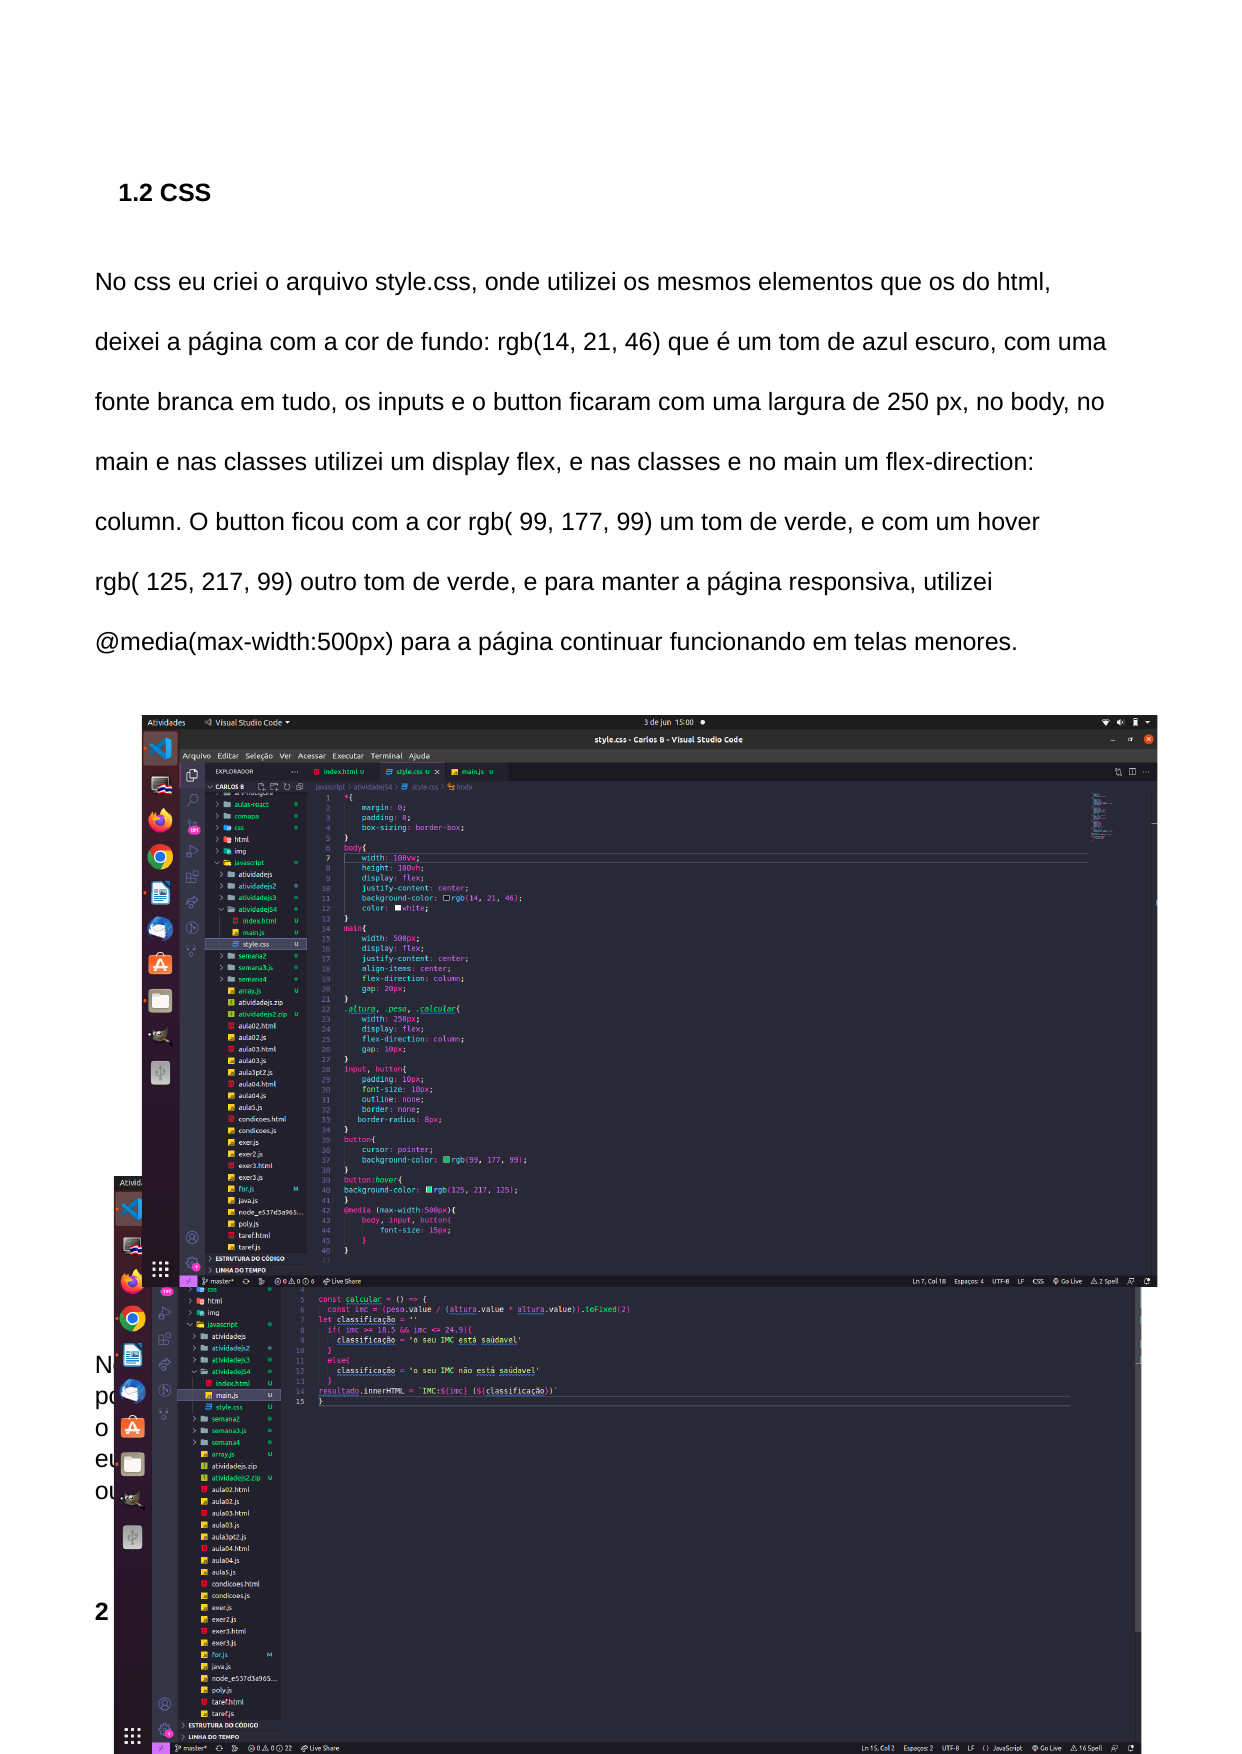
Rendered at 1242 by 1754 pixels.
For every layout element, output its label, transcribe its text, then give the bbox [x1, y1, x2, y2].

text 1.2 CSS [118, 178, 1110, 207]
text 2 RESULTADO FINAL [94, 1597, 113, 1625]
text No css eu criei o arquivo style.css, onde utilizei os mesmos elementos que os do html, deixei a página com a cor de fundo: rgb(14, 21, 46) que é um tom de azul escuro, com uma fonte branca em tudo, os inputs e o button ficaram com uma largura de 250 px, no body, no main e nas classes utilizei um display flex, e nas classes e no main um flex-direction: column. O button ficou com a cor rgb( 99, 177, 99) um tom de verde, e com um hover rgb( 125, 217, 99) outro tom de verde, e para manter a página responsiva, utilizei @media(max-width:500px) para a página continuar funcionando em telas menores. [94, 267, 1110, 655]
